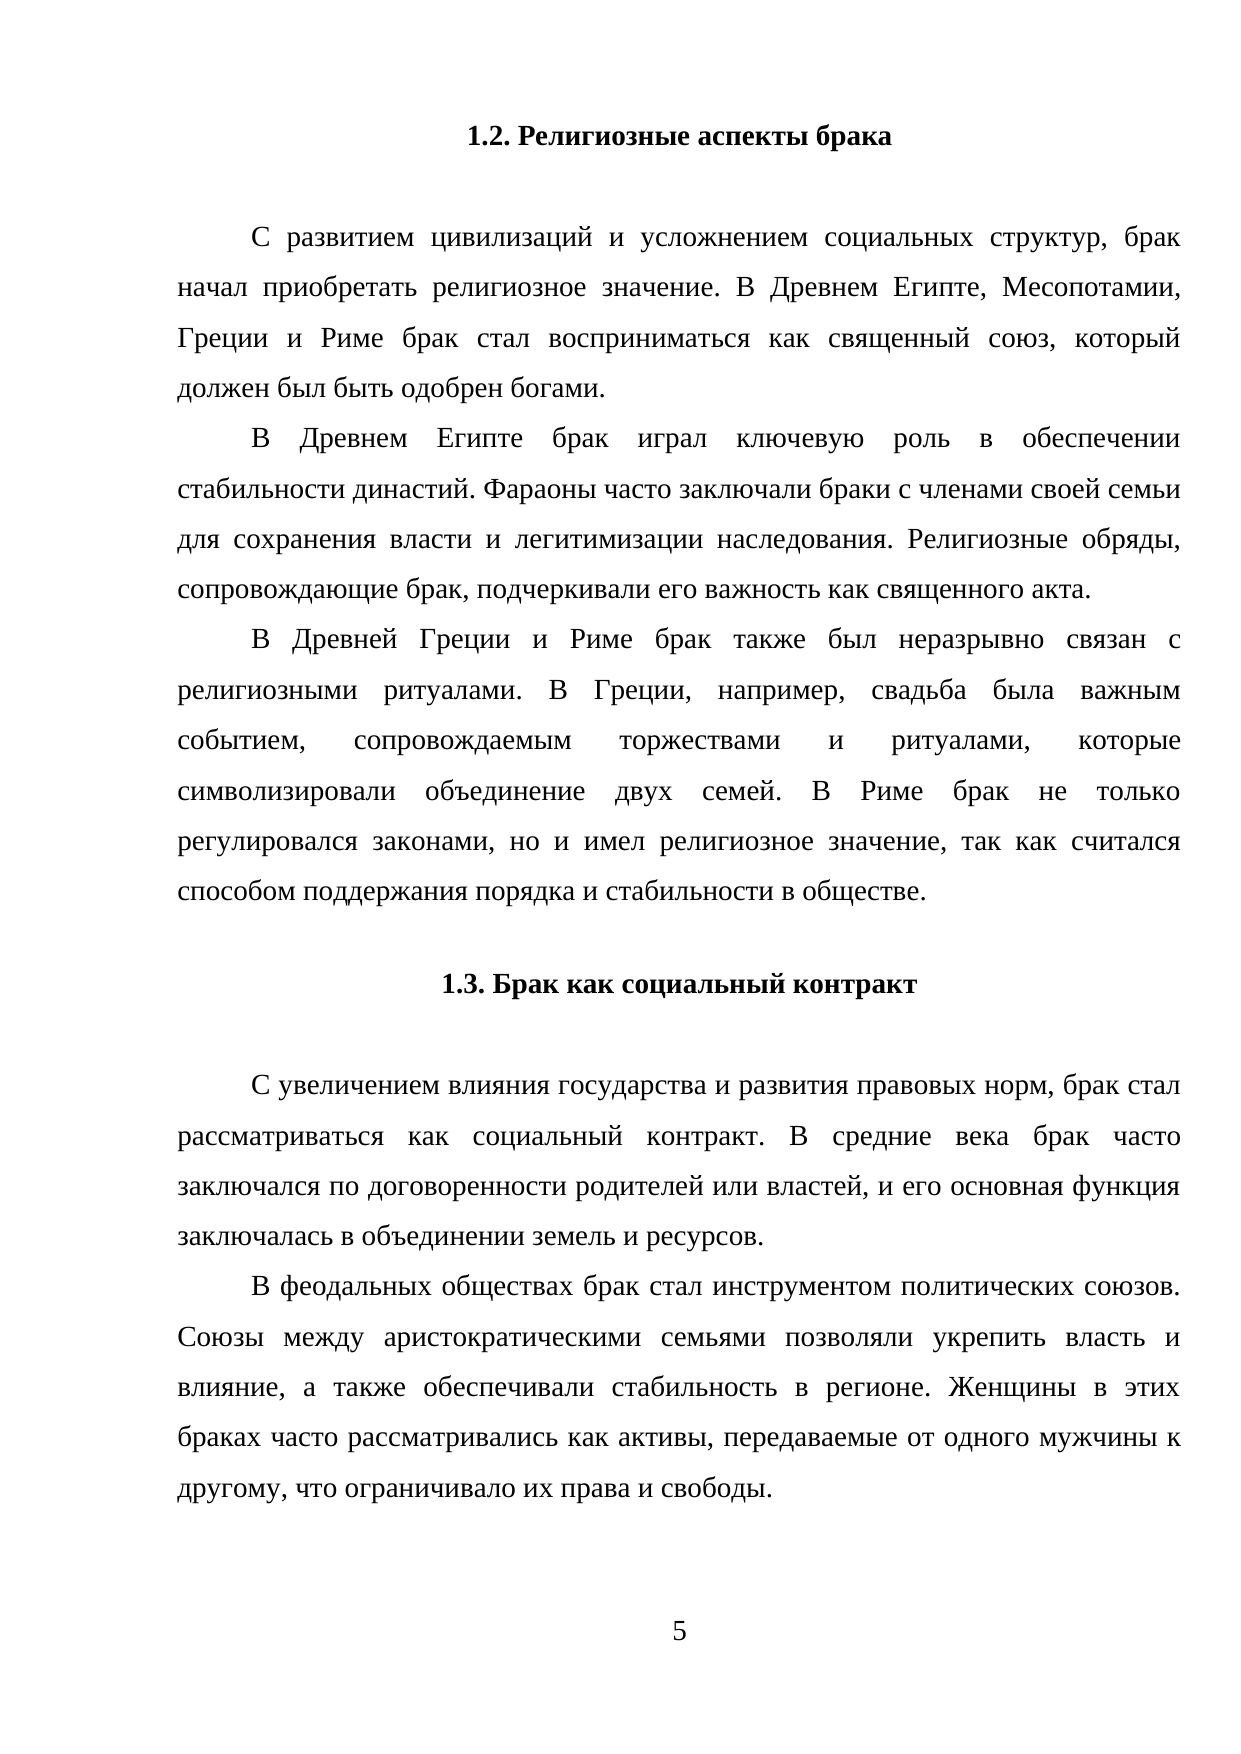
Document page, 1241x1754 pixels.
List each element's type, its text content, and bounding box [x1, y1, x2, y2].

subtitle 1.2. Религиозные аспекты брака [177, 118, 1182, 152]
text С увеличением влияния государства и развития правовых норм, брак стал рассматриваться как социальный контракт. В средние века брак часто заключался по договоренности родителей или властей, и его основная функция заключалась в объединении земель и ресурсов. [177, 1067, 1182, 1252]
text В Древней Греции и Риме брак также был неразрывно связан с религиозными ритуалами. В Греции, например, свадьба была важным событием, сопровождаемым торжествами и ритуалами, которые символизировали объединение двух семей. В Риме брак не только регулировался законами, но и имел религиозное значение, так как считался способом поддержания порядка и стабильности в обществе. [177, 622, 1182, 907]
subtitle 1.3. Брак как социальный контракт [177, 967, 1182, 1000]
text В феодальных обществах брак стал инструментом политических союзов. Союзы между аристократическими семьями позволяли укрепить власть и влияние, а также обеспечивали стабильность в регионе. Женщины в этих браках часто рассматривались как активы, передаваемые от одного мужчины к другому, что ограничивало их права и свободы. [177, 1268, 1182, 1503]
text С развитием цивилизаций и усложнением социальных структур, брак начал приобретать религиозное значение. В Древнем Египте, Месопотамии, Греции и Риме брак стал восприниматься как священный союз, который должен был быть одобрен богами. [177, 219, 1182, 404]
text В Древнем Египте брак играл ключевую роль в обеспечении стабильности династий. Фараоны часто заключали браки с членами своей семьи для сохранения власти и легитимизации наследования. Религиозные обряды, сопровождающие брак, подчеркивали его важность как священного акта. [177, 420, 1182, 605]
